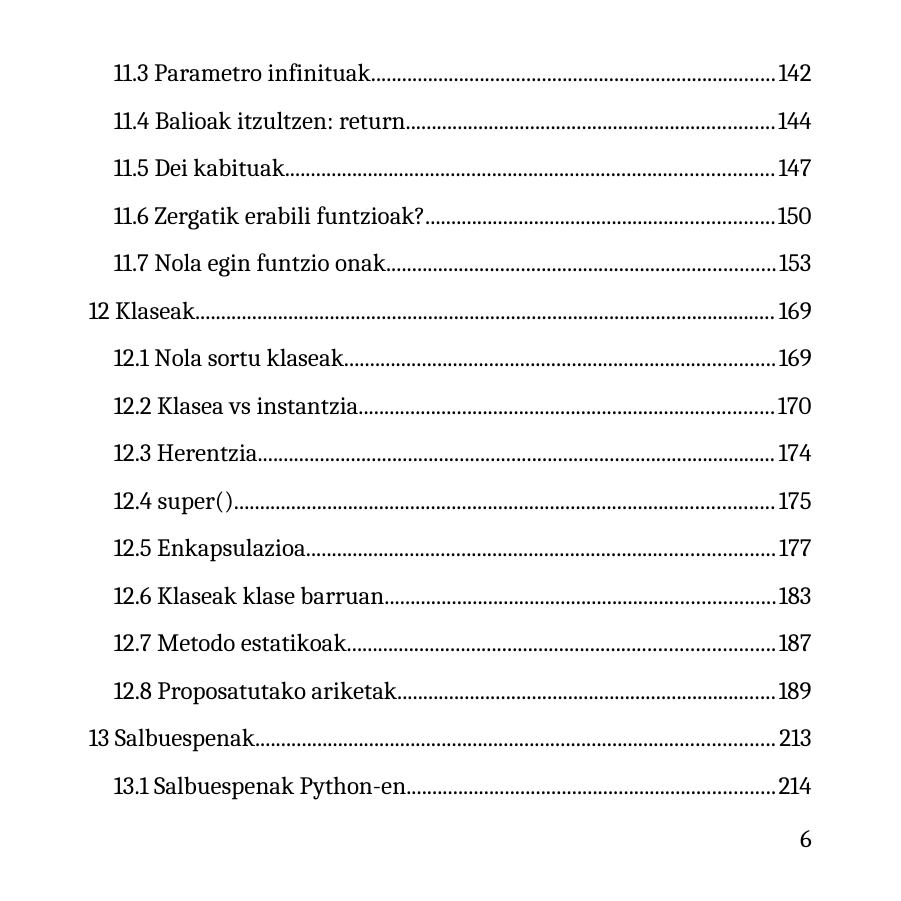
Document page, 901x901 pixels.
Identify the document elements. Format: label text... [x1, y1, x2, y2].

text 12.7 Metodo estatikoak 187 [114, 629, 811, 658]
text 11.6 Zergatik erabili funtzioak? 150 [114, 202, 811, 230]
text 12.5 Enkapsulazioa 177 [114, 534, 811, 563]
text 12 Klaseak 169 [89, 297, 811, 325]
text 12.8 Proposatutako ariketak 189 [114, 677, 811, 705]
text 11.7 Nola egin funtzio onak 153 [114, 249, 811, 278]
text 12.2 Klasea vs instantzia 170 [114, 392, 811, 420]
text 12.6 Klaseak klase barruan 183 [114, 582, 811, 610]
text 13 Salbuespenak 213 [89, 724, 811, 753]
text 12.1 Nola sortu klaseak 169 [114, 344, 811, 373]
text 11.3 Parametro infinituak 142 [114, 59, 811, 88]
text 13.1 Salbuespenak Python-en 214 [114, 772, 811, 800]
text 12.3 Herentzia 174 [114, 439, 811, 468]
text 11.5 Dei kabituak 147 [114, 154, 811, 183]
text 12.4 super() 175 [114, 487, 811, 515]
text 11.4 Balioak itzultzen: return 144 [114, 107, 811, 135]
